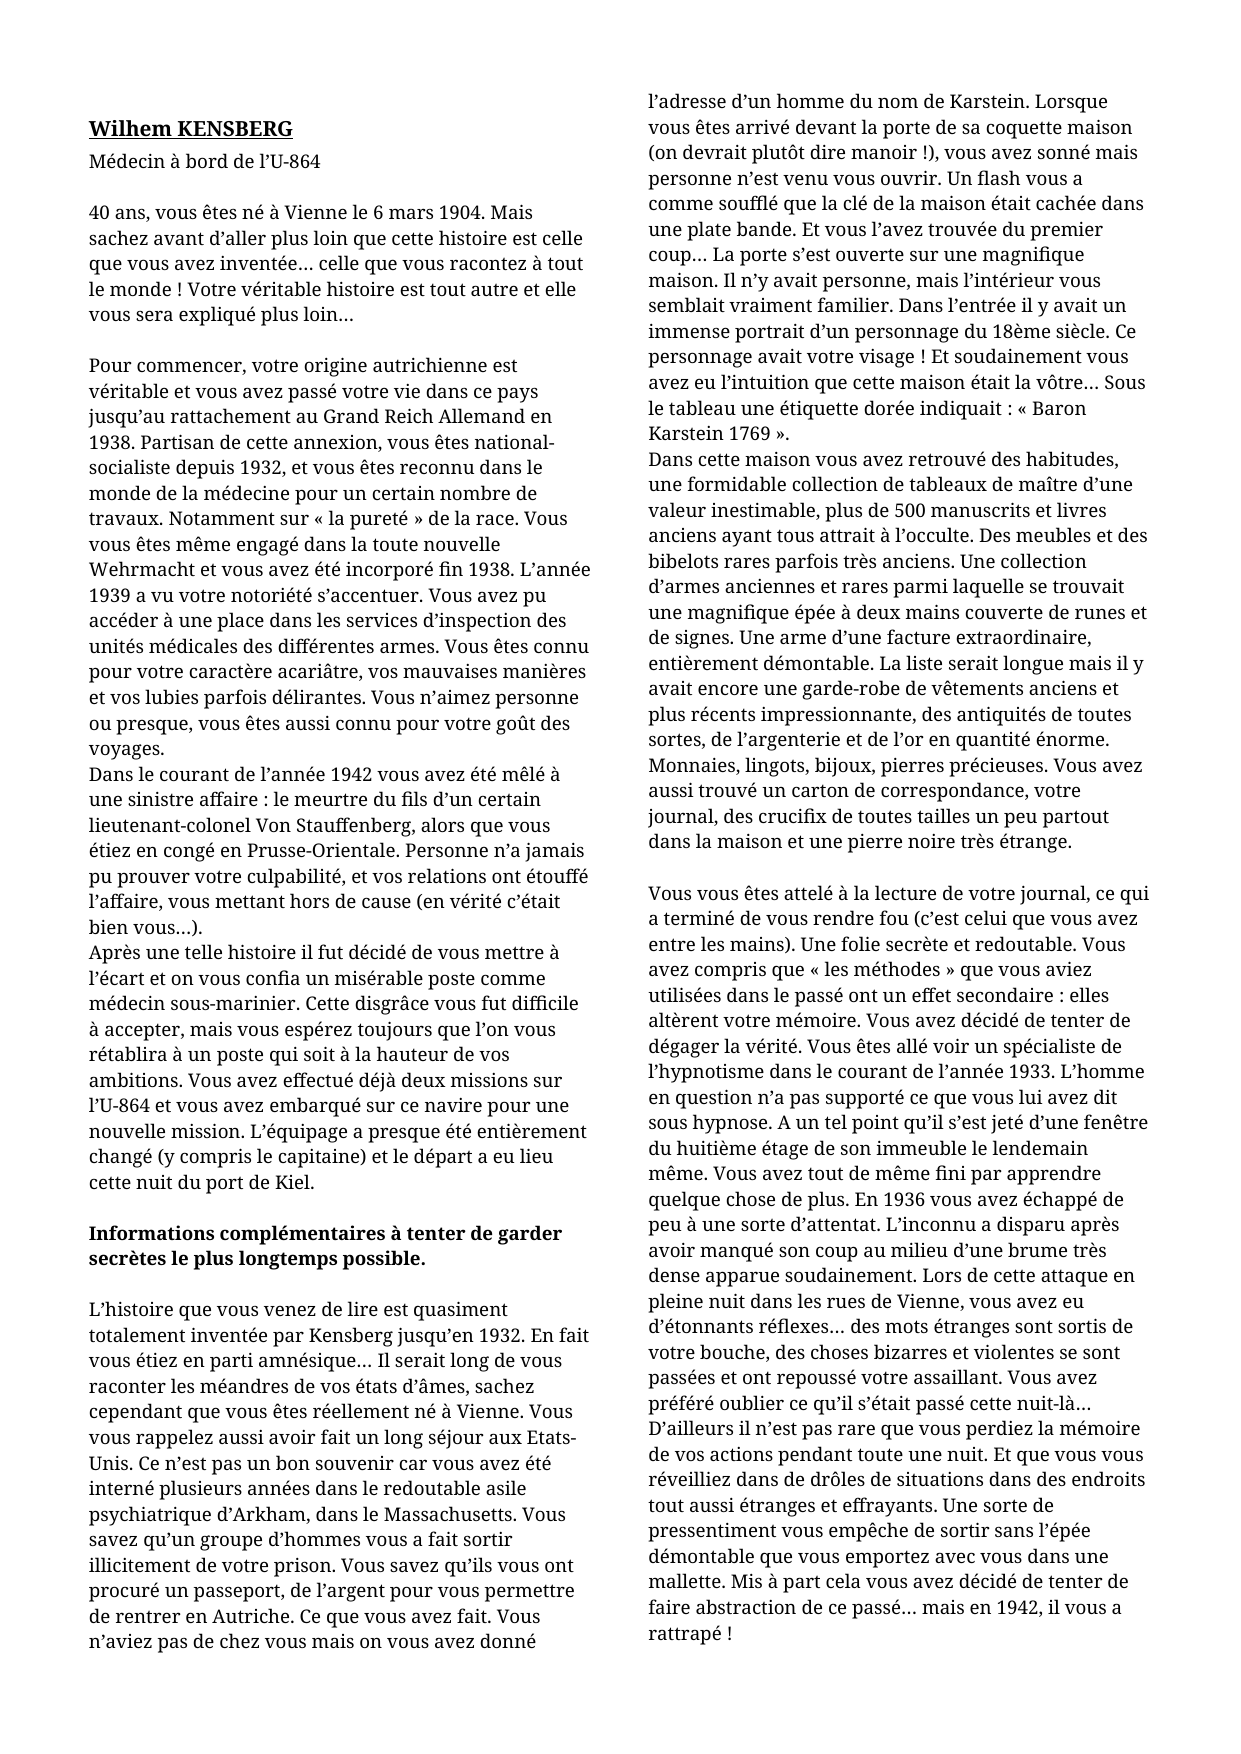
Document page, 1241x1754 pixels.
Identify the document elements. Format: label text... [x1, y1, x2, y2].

text 40 ans, vous êtes né à Vienne le 6 mars 1904. Mais sachez avant d’aller plus loin que cette histoire est celle que vous avez inventée… celle que vous racontez à tout le monde ! Votre véritable histoire est tout autre et elle vous sera expliqué plus loin… [89, 199, 592, 327]
text D’ailleurs il n’est pas rare que vous perdiez la mémoire de vos actions pendant toute une nuit. Et que vous vous réveilliez dans de drôles de situations dans des endroits tout aussi étranges et effrayants. Une sorte de pressentiment vous empêche de sortir sans l’épée démontable que vous emportez avec vous dans une mallette. Mis à part cela vous avez décidé de tenter de faire abstraction de ce passé… mais en 1942, il vous a rattrapé ! [648, 1416, 1151, 1645]
text Médecin à bord de l’U-864 [89, 148, 592, 174]
text Dans le courant de l’année 1942 vous avez été mêlé à une sinistre affaire : le meurtre du fils d’un certain lieutenant-colonel Von Stauffenberg, alors que vous étiez en congé en Prusse-Orientale. Personne n’a jamais pu prouver votre culpabilité, et vos relations ont étouffé l’affaire, vous mettant hors de cause (en vérité c’était bien vous…). [89, 761, 592, 939]
text Vous vous êtes attelé à la lecture de votre journal, ce qui a terminé de vous rendre fou (c’est celui que vous avez entre les mains). Une folie secrète et redoutable. Vous avez compris que « les méthodes » que vous aviez utilisées dans le passé ont un effet secondaire : elles altèrent votre mémoire. Vous avez décidé de tenter de dégager la vérité. Vous êtes allé voir un spécialiste de l’hypnotisme dans le courant de l’année 1933. L’homme en question n’a pas supporté ce que vous lui avez dit sous hypnose. A un tel point qu’il s’est jeté d’une fenêtre du huitième étage de son immeuble le lendemain même. Vous avez tout de même fini par apprendre quelque chose de plus. En 1936 vous avez échappé de peu à une sorte d’attentat. L’inconnu a disparu après avoir manqué son coup au milieu d’une brume très dense apparue soudainement. Lors de cette attaque en pleine nuit dans les rues de Vienne, vous avez eu d’étonnants réflexes… des mots étranges sont sortis de votre bouche, des choses bizarres et violentes se sont passées et ont repoussé votre assaillant. Vous avez préféré oublier ce qu’il s’était passé cette nuit-là… [648, 880, 1151, 1416]
subtitle Wilhem KENSBERG [89, 114, 592, 142]
text Pour commencer, votre origine autrichienne est véritable et vous avez passé votre vie dans ce pays jusqu’au rattachement au Grand Reich Allemand en 1938. Partisan de cette annexion, vous êtes national-socialiste depuis 1932, et vous êtes reconnu dans le monde de la médecine pour un certain nombre de travaux. Notamment sur « la pureté » de la race. Vous vous êtes même engagé dans la toute nouvelle Wehrmacht et vous avez été incorporé fin 1938. L’année 1939 a vu votre notoriété s’accentuer. Vous avez pu accéder à une place dans les services d’inspection des unités médicales des différentes armes. Vous êtes connu pour votre caractère acariâtre, vos mauvaises manières et vos lubies parfois délirantes. Vous n’aimez personne ou presque, vous êtes aussi connu pour votre goût des voyages. [89, 352, 592, 761]
text Dans cette maison vous avez retrouvé des habitudes, une formidable collection de tableaux de maître d’une valeur inestimable, plus de 500 manuscrits et livres anciens ayant tous attrait à l’occulte. Des meubles et des bibelots rares parfois très anciens. Une collection d’armes anciennes et rares parmi laquelle se trouvait une magnifique épée à deux mains couverte de runes et de signes. Une arme d’une facture extraordinaire, entièrement démontable. La liste serait longue mais il y avait encore une garde-robe de vêtements anciens et plus récents impressionnante, des antiquités de toutes sortes, de l’argenterie et de l’or en quantité énorme. Monnaies, lingots, bijoux, pierres précieuses. Vous avez aussi trouvé un carton de correspondance, votre journal, des crucifix de toutes tailles un peu partout dans la maison et une pierre noire très étrange. [648, 446, 1151, 854]
text Après une telle histoire il fut décidé de vous mettre à l’écart et on vous confia un misérable poste comme médecin sous-marinier. Cette disgrâce vous fut difficile à accepter, mais vous espérez toujours que l’on vous rétablira à un poste qui soit à la hauteur de vos ambitions. Vous avez effectué déjà deux missions sur l’U-864 et vous avez embarqué sur ce navire pour une nouvelle mission. L’équipage a presque été entièrement changé (y compris le capitaine) et le départ a eu lieu cette nuit du port de Kiel. [89, 939, 592, 1195]
text L’histoire que vous venez de lire est quasiment totalement inventée par Kensberg jusqu’en 1932. En fait vous étiez en parti amnésique… Il serait long de vous raconter les méandres de vos états d’âmes, sachez cependant que vous êtes réellement né à Vienne. Vous vous rappelez aussi avoir fait un long séjour aux Etats-Unis. Ce n’est pas un bon souvenir car vous avez été interné plusieurs années dans le redoutable asile psychiatrique d’Arkham, dans le Massachusetts. Vous savez qu’un groupe d’hommes vous a fait sortir illicitement de votre prison. Vous savez qu’ils vous ont procuré un passeport, de l’argent pour vous permettre de rentrer en Autriche. Ce que vous avez fait. Vous n’aviez pas de chez vous mais on vous avez donné [89, 1297, 592, 1654]
text l’adresse d’un homme du nom de Karstein. Lorsque vous êtes arrivé devant la porte de sa coquette maison (on devrait plutôt dire manoir !), vous avez sonné mais personne n’est venu vous ouvrir. Un flash vous a comme soufflé que la clé de la maison était cachée dans une plate bande. Et vous l’avez trouvée du premier coup… La porte s’est ouverte sur une magnifique maison. Il n’y avait personne, mais l’intérieur vous semblait vraiment familier. Dans l’entrée il y avait un immense portrait d’un personnage du 18ème siècle. Ce personnage avait votre visage ! Et soudainement vous avez eu l’intuition que cette maison était la vôtre… Sous le tableau une étiquette dorée indiquait : « Baron Karstein 1769 ». [648, 89, 1151, 446]
text Informations complémentaires à tenter de garder secrètes le plus longtemps possible. [89, 1220, 592, 1271]
